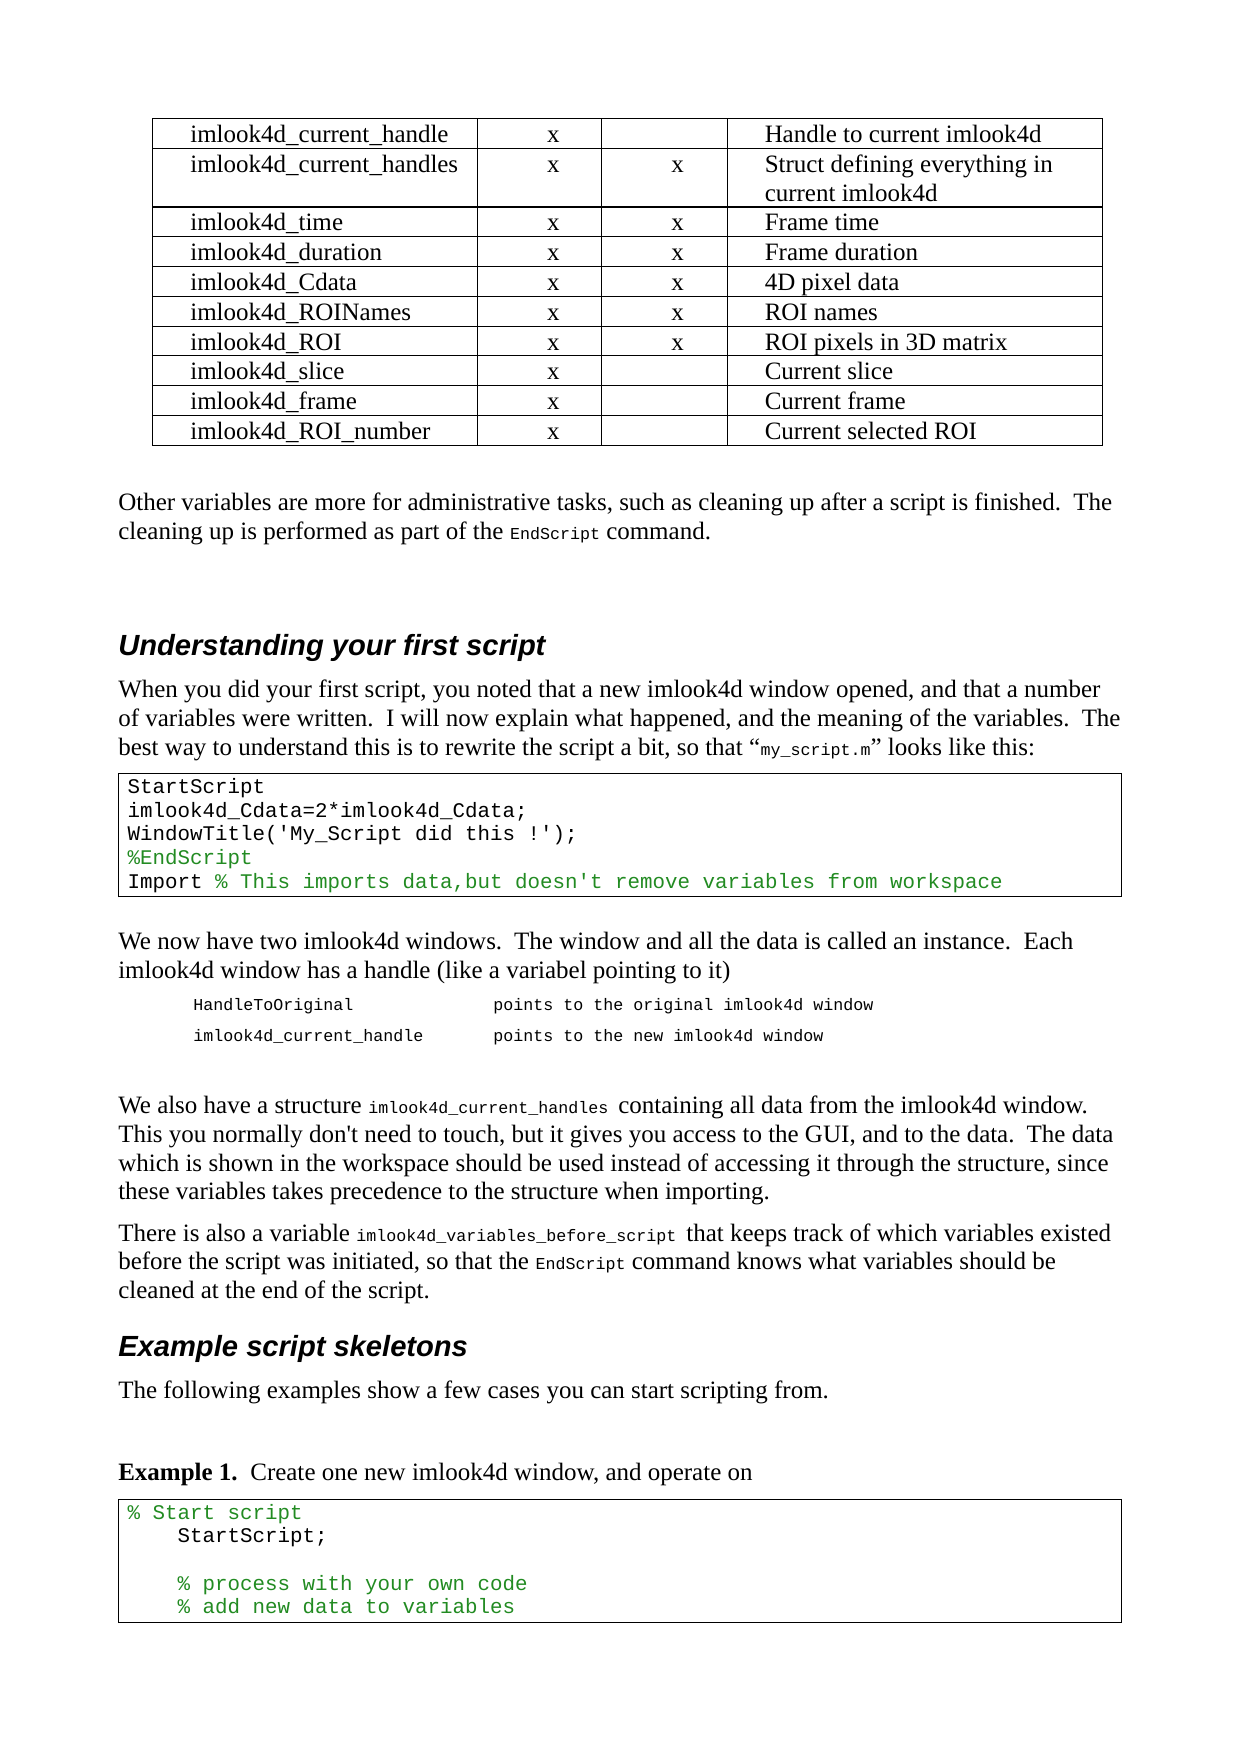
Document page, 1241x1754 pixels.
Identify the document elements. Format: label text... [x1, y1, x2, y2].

table_cell x [478, 356, 601, 385]
table_cell x [478, 208, 601, 236]
table_cell ROI names [728, 297, 1102, 326]
text %EndScript [119, 844, 1121, 867]
table_cell imlook4d_slice [153, 356, 477, 385]
table_cell imlook4d_Cdata [153, 267, 477, 296]
table_cell Current slice [728, 356, 1102, 385]
text % add new data to variables [119, 1593, 1121, 1622]
text There is also a variable imlook4d_variables_before_script that keeps track of which variables existed before the script was initiated, so that the EndScript command knows what variables should be cleaned at the end of the script. [118, 1218, 1122, 1304]
subtitle Understanding your first script [118, 628, 1122, 662]
table_cell Current selected ROI [728, 416, 1102, 445]
table_cell Struct defining everything in current imlook4d [728, 149, 1102, 206]
table_cell Handle to current imlook4d [728, 119, 1102, 148]
table_cell imlook4d_current_handle [153, 119, 477, 148]
subtitle Example script skeletons [118, 1329, 1122, 1362]
text Import % This imports data,but doesn't remove variables from workspace [119, 867, 1121, 896]
text imlook4d_current_handle points to the new imlook4d window [193, 1027, 1122, 1046]
table_cell x [602, 267, 727, 296]
table_cell imlook4d_ROI [153, 327, 477, 355]
table_cell x [478, 267, 601, 296]
table_cell imlook4d_ROI_number [153, 416, 477, 445]
table_cell x [478, 327, 601, 355]
text The following examples show a few cases you can start scripting from. [118, 1375, 1122, 1404]
text HandleToOriginal points to the original imlook4d window [193, 996, 1122, 1015]
table_cell imlook4d_time [153, 208, 477, 236]
text Example 1. Create one new imlook4d window, and operate on [118, 1457, 1122, 1486]
table_cell x [478, 297, 601, 326]
text % process with your own code [119, 1570, 1121, 1593]
table_cell x [602, 297, 727, 326]
table_cell imlook4d_current_handles [153, 149, 477, 206]
text StartScript [119, 774, 1121, 797]
table_cell [602, 386, 727, 415]
text WindowTitle('My_Script did this !'); [119, 820, 1121, 844]
table_cell 4D pixel data [728, 267, 1102, 296]
text imlook4d_Cdata=2*imlook4d_Cdata; [119, 797, 1121, 820]
text StartScript; [119, 1522, 1121, 1549]
table_cell ROI pixels in 3D matrix [728, 327, 1102, 355]
table_cell x [478, 386, 601, 415]
table_cell x [602, 149, 727, 206]
table_cell Current frame [728, 386, 1102, 415]
table_cell x [602, 327, 727, 355]
table_cell x [478, 237, 601, 266]
table_cell [602, 356, 727, 385]
table_cell imlook4d_duration [153, 237, 477, 266]
table_cell x [602, 208, 727, 236]
text % Start script [119, 1500, 1121, 1522]
table_cell x [478, 416, 601, 445]
table_cell [602, 416, 727, 445]
table_cell x [478, 149, 601, 206]
text We now have two imlook4d windows. The window and all the data is called an instance. Each imlook4d window has a handle (like a variabel pointing to it) [118, 926, 1122, 984]
table_cell x [602, 237, 727, 266]
text Other variables are more for administrative tasks, such as cleaning up after a script is finished. The cleaning up is performed as part of the EndScript command. [118, 487, 1122, 544]
table_cell [602, 119, 727, 148]
text We also have a structure imlook4d_current_handles containing all data from the imlook4d window. This you normally don't need to touch, but it gives you access to the GUI, and to the data. The data which is shown in the workspace should be used instead of accessing it through the structure, since these variables takes precedence to the structure when importing. [118, 1090, 1122, 1205]
text When you did your first script, you noted that a new imlook4d window opened, and that a number of variables were written. I will now explain what happened, and the meaning of the variables. The best way to understand this is to rewrite the script a bit, so that “my_script.m” looks like this: [118, 674, 1122, 760]
table_cell imlook4d_ROINames [153, 297, 477, 326]
table_cell Frame time [728, 208, 1102, 236]
table_cell x [478, 119, 601, 148]
table_cell Frame duration [728, 237, 1102, 266]
table_cell imlook4d_frame [153, 386, 477, 415]
